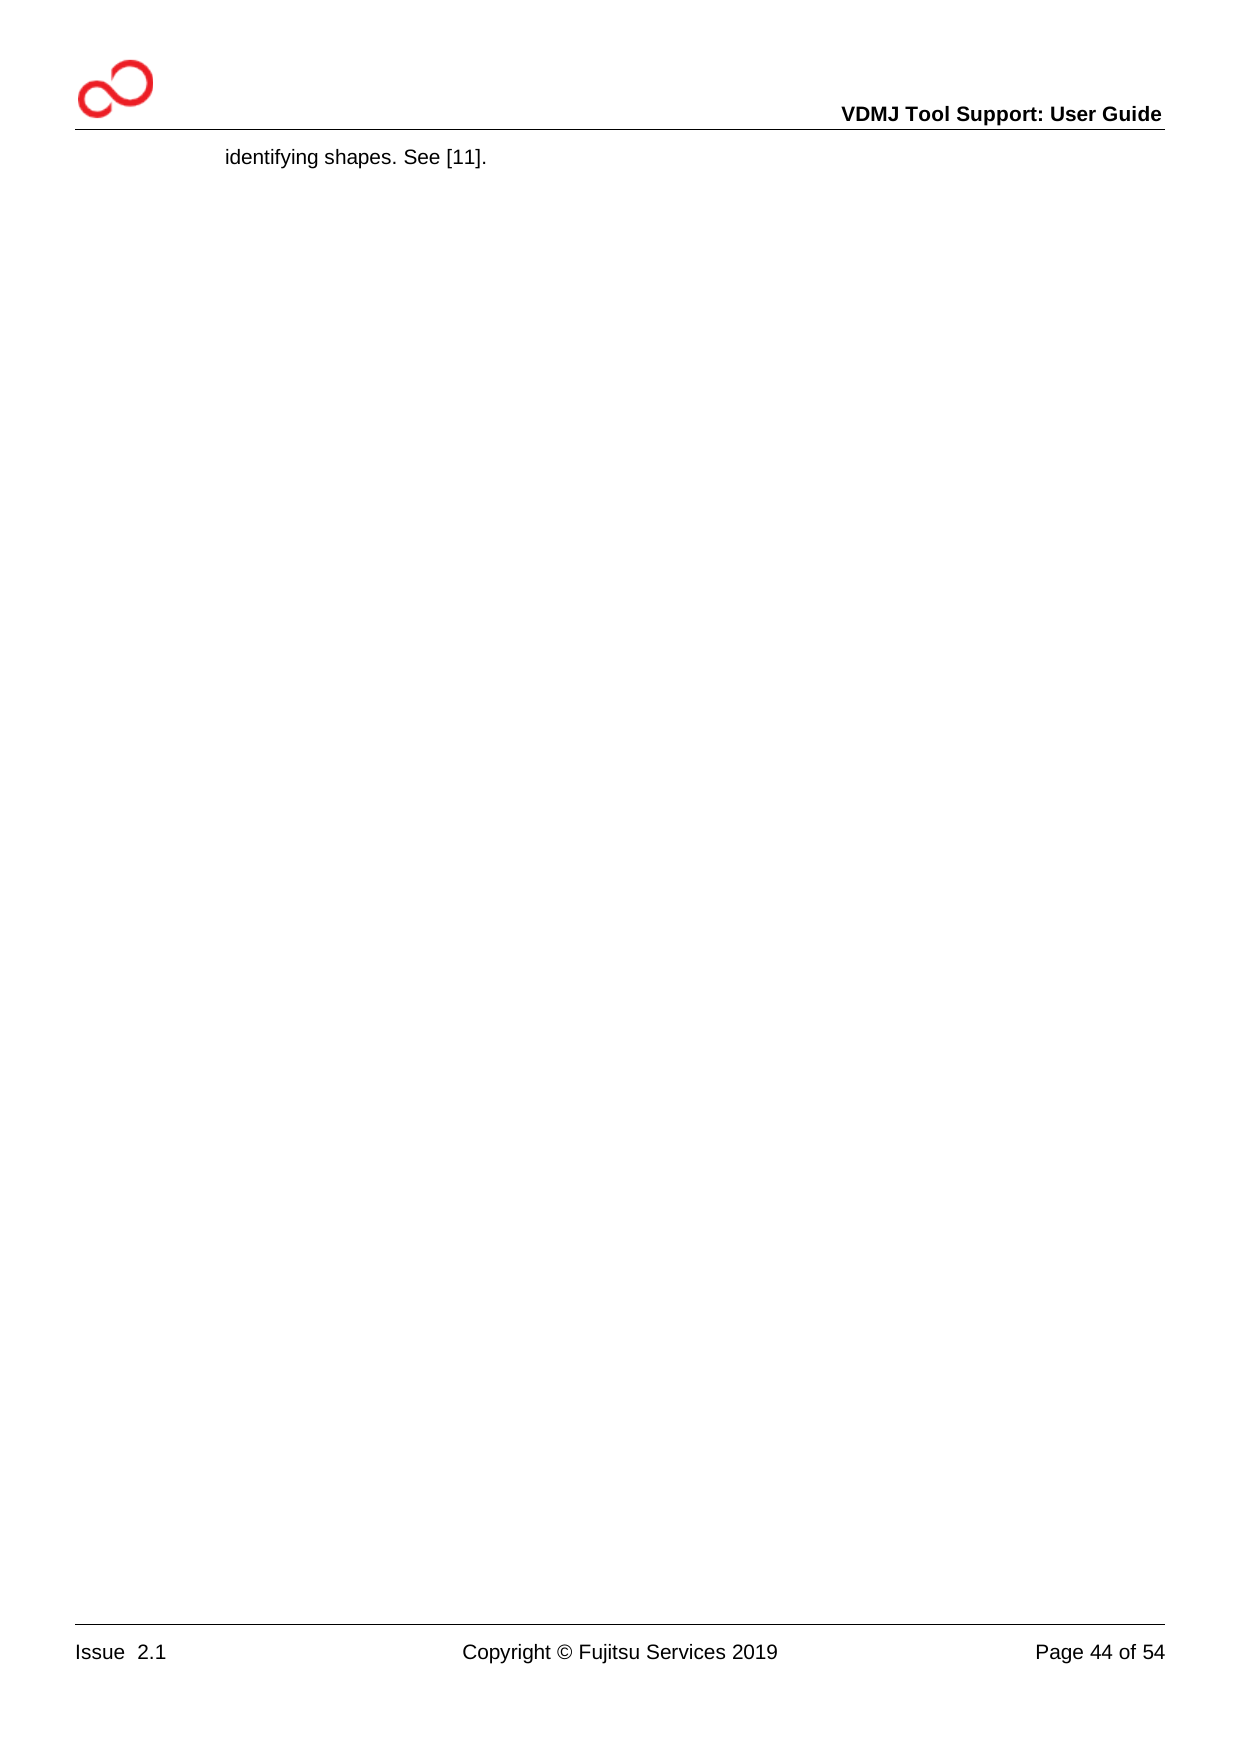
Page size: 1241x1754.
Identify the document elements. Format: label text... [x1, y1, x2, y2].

text identifying shapes. See [11]. [225, 145, 1165, 169]
picture [78, 52, 153, 128]
